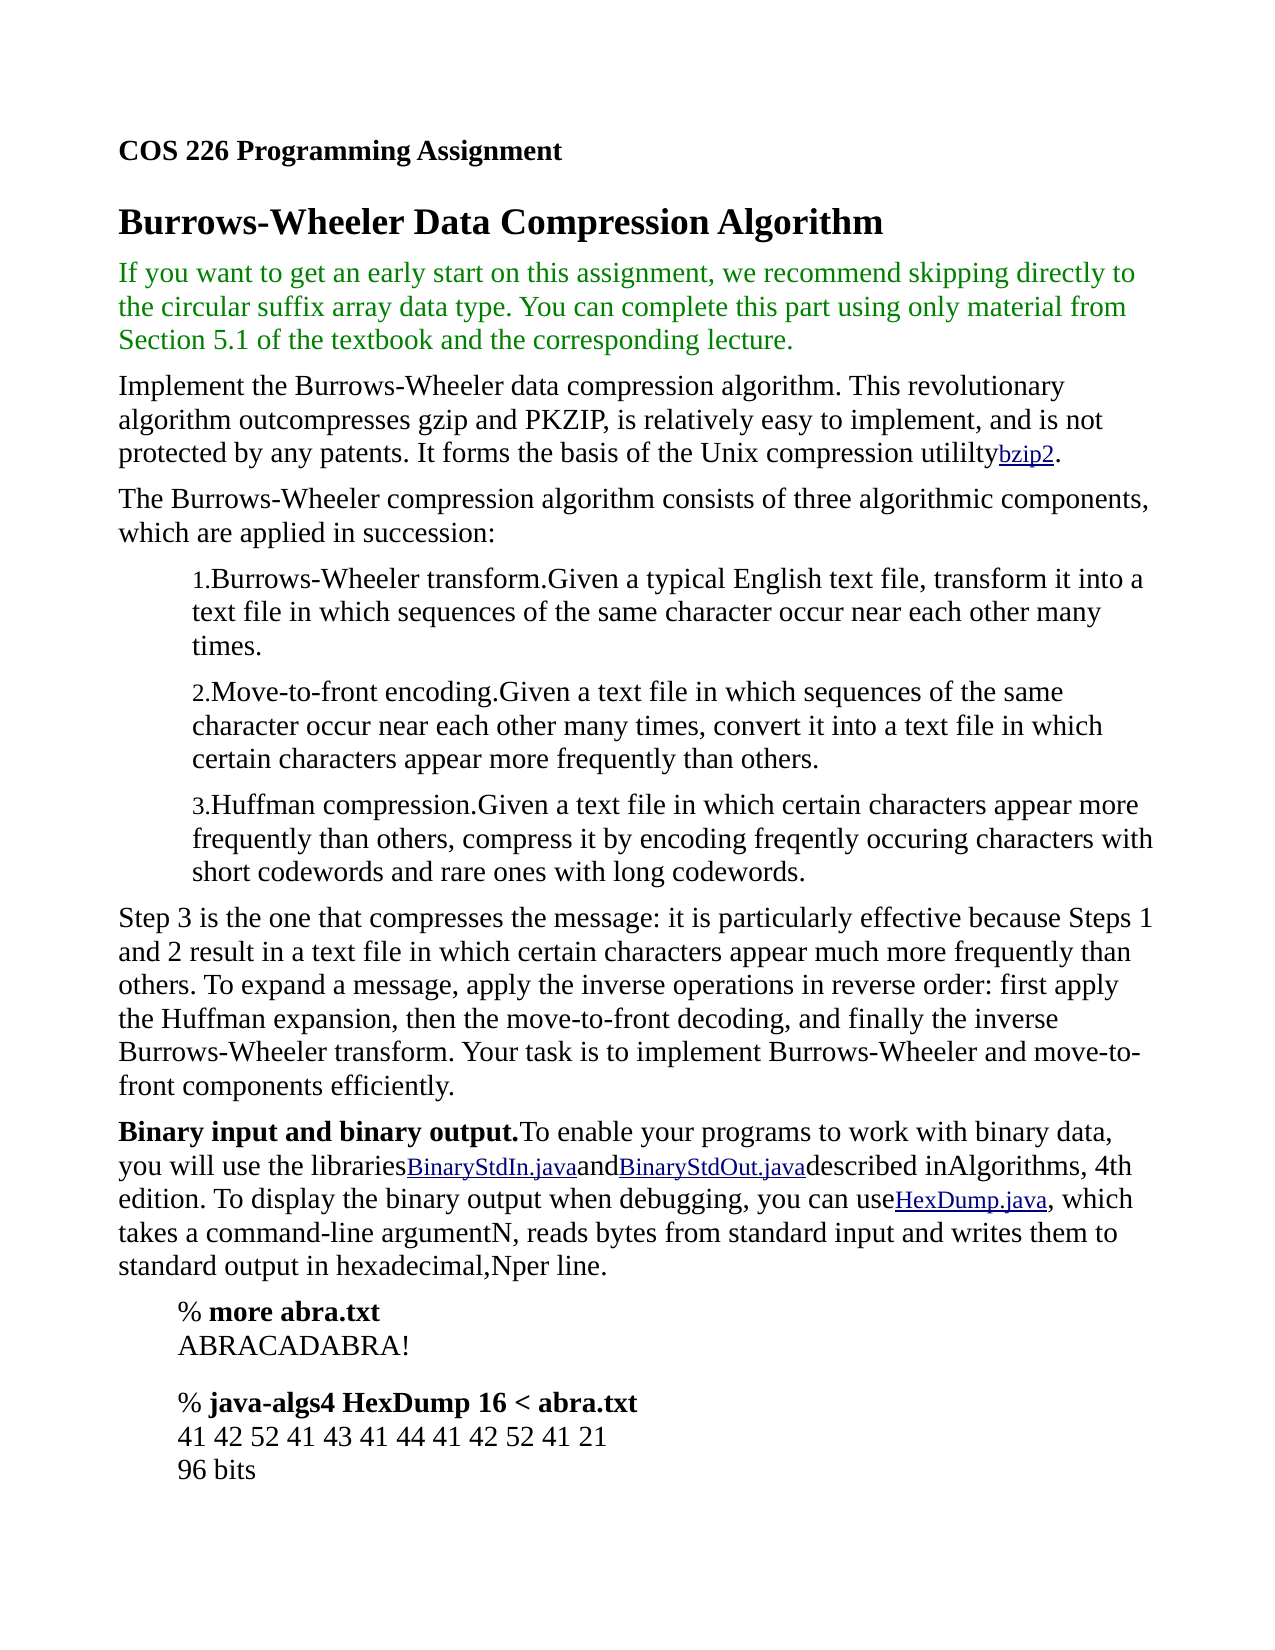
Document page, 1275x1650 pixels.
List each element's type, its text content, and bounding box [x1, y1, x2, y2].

list Huffman compression.Given a text file in which certain characters appear more frequently than others, compress it by encoding freqently occuring characters with short codewords and rare ones with long codewords. [118, 787, 1157, 888]
subtitle COS 226 Programming Assignment [118, 133, 1157, 166]
text ABRACADABRA! [177, 1328, 1098, 1361]
subtitle Burrows-Wheeler Data Compression Algorithm [118, 199, 1157, 243]
list Burrows-Wheeler transform.Given a typical English text file, transform it into a text file in which sequences of the same character occur near each other many times. [118, 561, 1157, 662]
text Binary input and binary output.To enable your programs to work with binary data, you will use the librariesBinaryStdIn.javaandBinaryStdOut.javadescribed inAlgorithms, 4th edition. To display the binary output when debugging, you can useHexDump.java, which takes a command-line argumentN, reads bytes from standard input and writes them to standard output in hexadecimal,Nper line. [118, 1114, 1157, 1282]
text Implement the Burrows-Wheeler data compression algorithm. This revolutionary algorithm outcompresses gzip and PKZIP, is relatively easy to implement, and is not protected by any patents. It forms the basis of the Unix compression utililtybzip2. [118, 368, 1157, 469]
list Move-to-front encoding.Given a text file in which sequences of the same character occur near each other many times, convert it into a text file in which certain characters appear more frequently than others. [118, 674, 1157, 775]
text % java-algs4 HexDump 16 < abra.txt [177, 1385, 1098, 1419]
text The Burrows-Wheeler compression algorithm consists of three algorithmic components, which are applied in succession: [118, 481, 1157, 548]
text Step 3 is the one that compresses the message: it is particularly effective because Steps 1 and 2 result in a text file in which certain characters appear much more frequently than others. To expand a message, apply the inverse operations in reverse order: first apply the Huffman expansion, then the move-to-front decoding, and finally the inverse Burrows-Wheeler transform. Your task is to implement Burrows-Wheeler and move-to-front components efficiently. [118, 900, 1157, 1102]
text 96 bits [177, 1452, 1098, 1486]
text % more abra.txt [177, 1294, 1098, 1328]
text 41 42 52 41 43 41 44 41 42 52 41 21 [177, 1419, 1098, 1452]
text If you want to get an early start on this assignment, we recommend skipping directly to the circular suffix array data type. You can complete this part using only material from Section 5.1 of the textbook and the corresponding lecture. [118, 255, 1157, 356]
